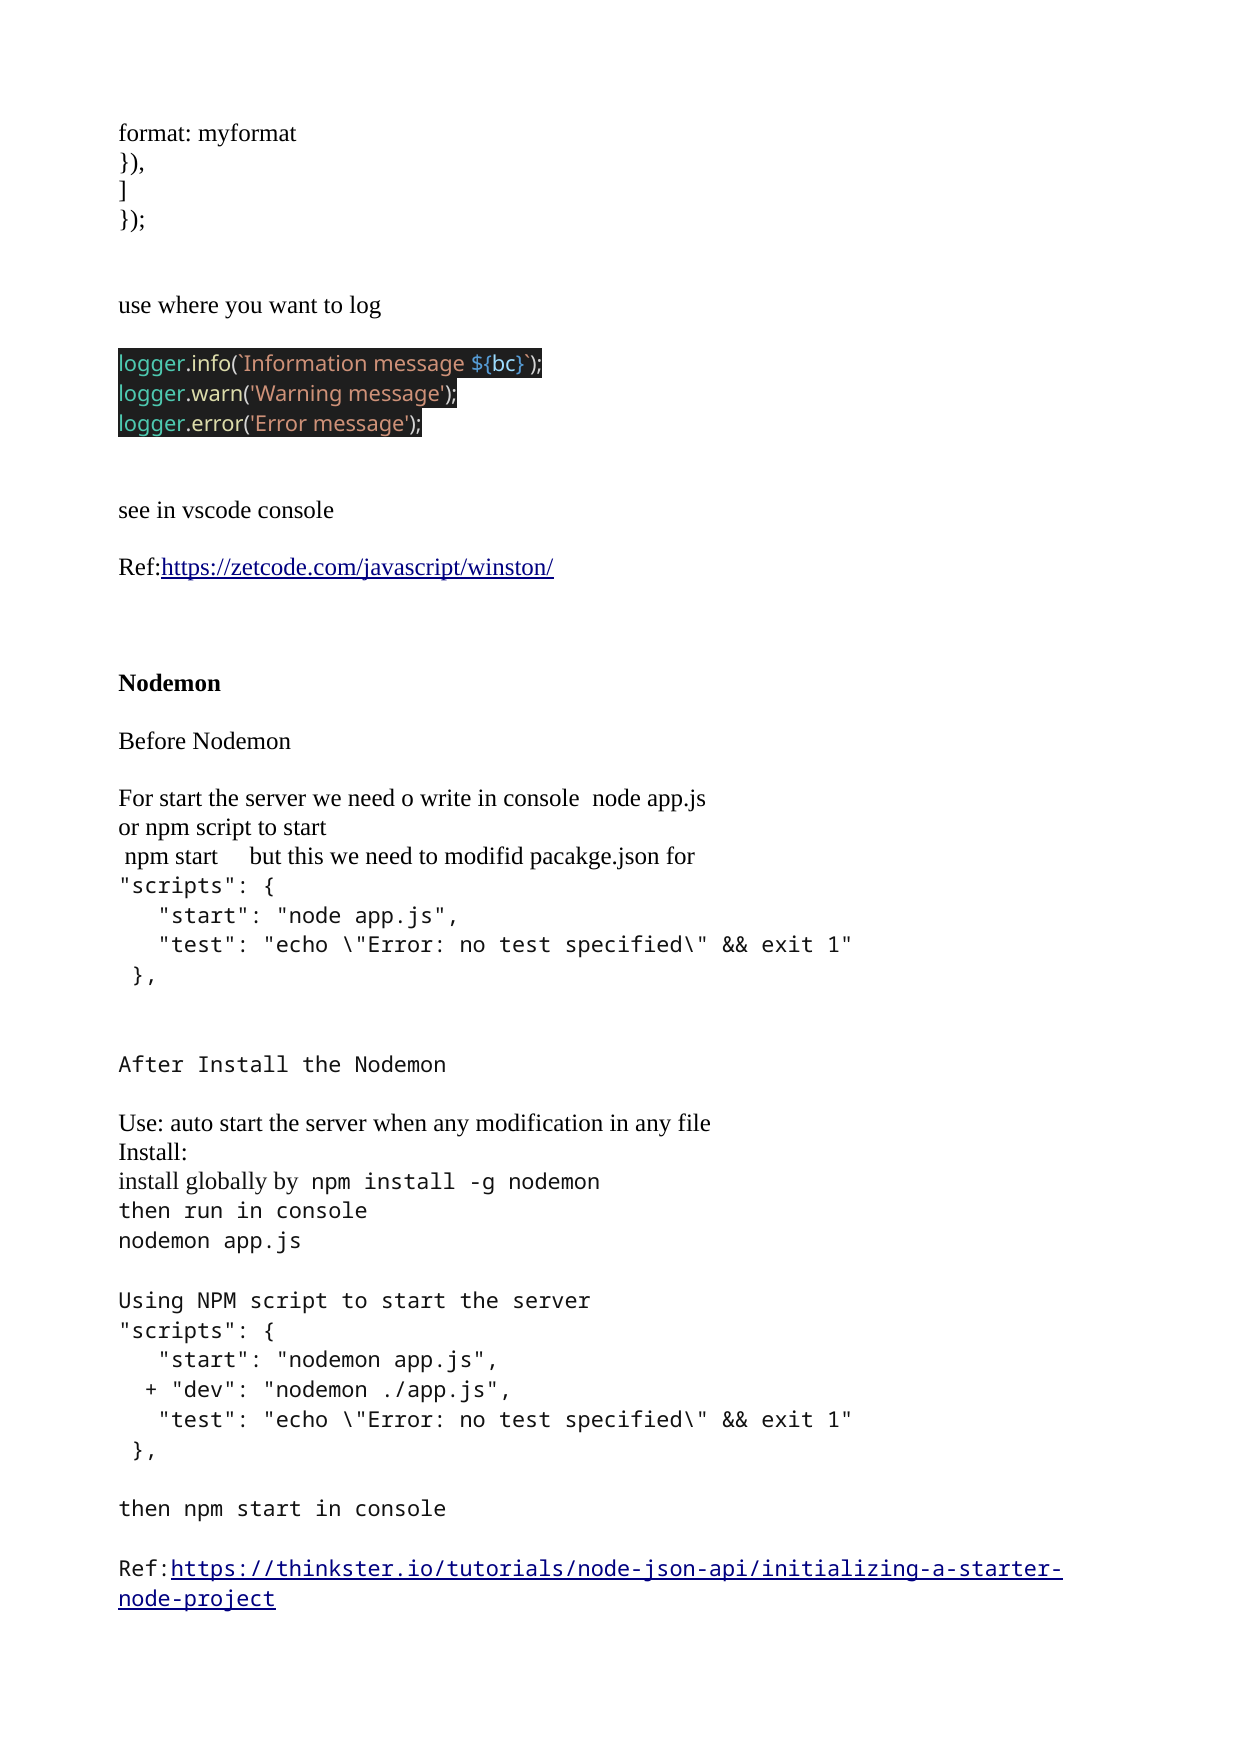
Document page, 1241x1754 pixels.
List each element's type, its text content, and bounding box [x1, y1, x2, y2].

text logger.error('Error message'); [118, 408, 1122, 437]
text + "dev": "nodemon ./app.js", [118, 1374, 1122, 1404]
text }, [118, 959, 1122, 989]
text Use: auto start the server when any modification in any file [118, 1108, 1122, 1137]
text Install: [118, 1137, 1122, 1166]
text }); [118, 204, 1122, 233]
text After Install the Nodemon [118, 1048, 1122, 1078]
text nodemon app.js [118, 1225, 1122, 1255]
text Ref:https://zetcode.com/javascript/winston/ [118, 552, 1122, 581]
text use where you want to log [118, 291, 1122, 319]
text see in vscode console [118, 495, 1122, 524]
text }), [118, 147, 1122, 176]
text logger.info(`Information message ${bc}`); [118, 348, 1122, 378]
text For start the server we need o write in console node app.js [118, 783, 1122, 812]
text "test": "echo \"Error: no test specified\" && exit 1" [118, 929, 1122, 959]
text "start": "nodemon app.js", [118, 1344, 1122, 1374]
text npm start but this we need to modifid pacakge.json for [118, 841, 1122, 870]
text logger.warn('Warning message'); [118, 378, 1122, 408]
text install globally by npm install -g nodemon [118, 1166, 1122, 1195]
text Using NPM script to start the server [118, 1285, 1122, 1314]
text }, [118, 1434, 1122, 1463]
text "scripts": { [118, 1314, 1122, 1344]
text "test": "echo \"Error: no test specified\" && exit 1" [118, 1404, 1122, 1434]
text "scripts": { [118, 870, 1122, 899]
text then npm start in console [118, 1493, 1122, 1523]
text Before Nodemon [118, 726, 1122, 755]
text ] [118, 176, 1122, 204]
text "start": "node app.js", [118, 899, 1122, 929]
text Ref:https://thinkster.io/tutorials/node-json-api/initializing-a-starter-node-project [118, 1553, 1122, 1612]
text then run in console [118, 1195, 1122, 1225]
text Nodemon [118, 668, 1122, 697]
text or npm script to start [118, 812, 1122, 841]
text format: myformat [118, 118, 1122, 147]
